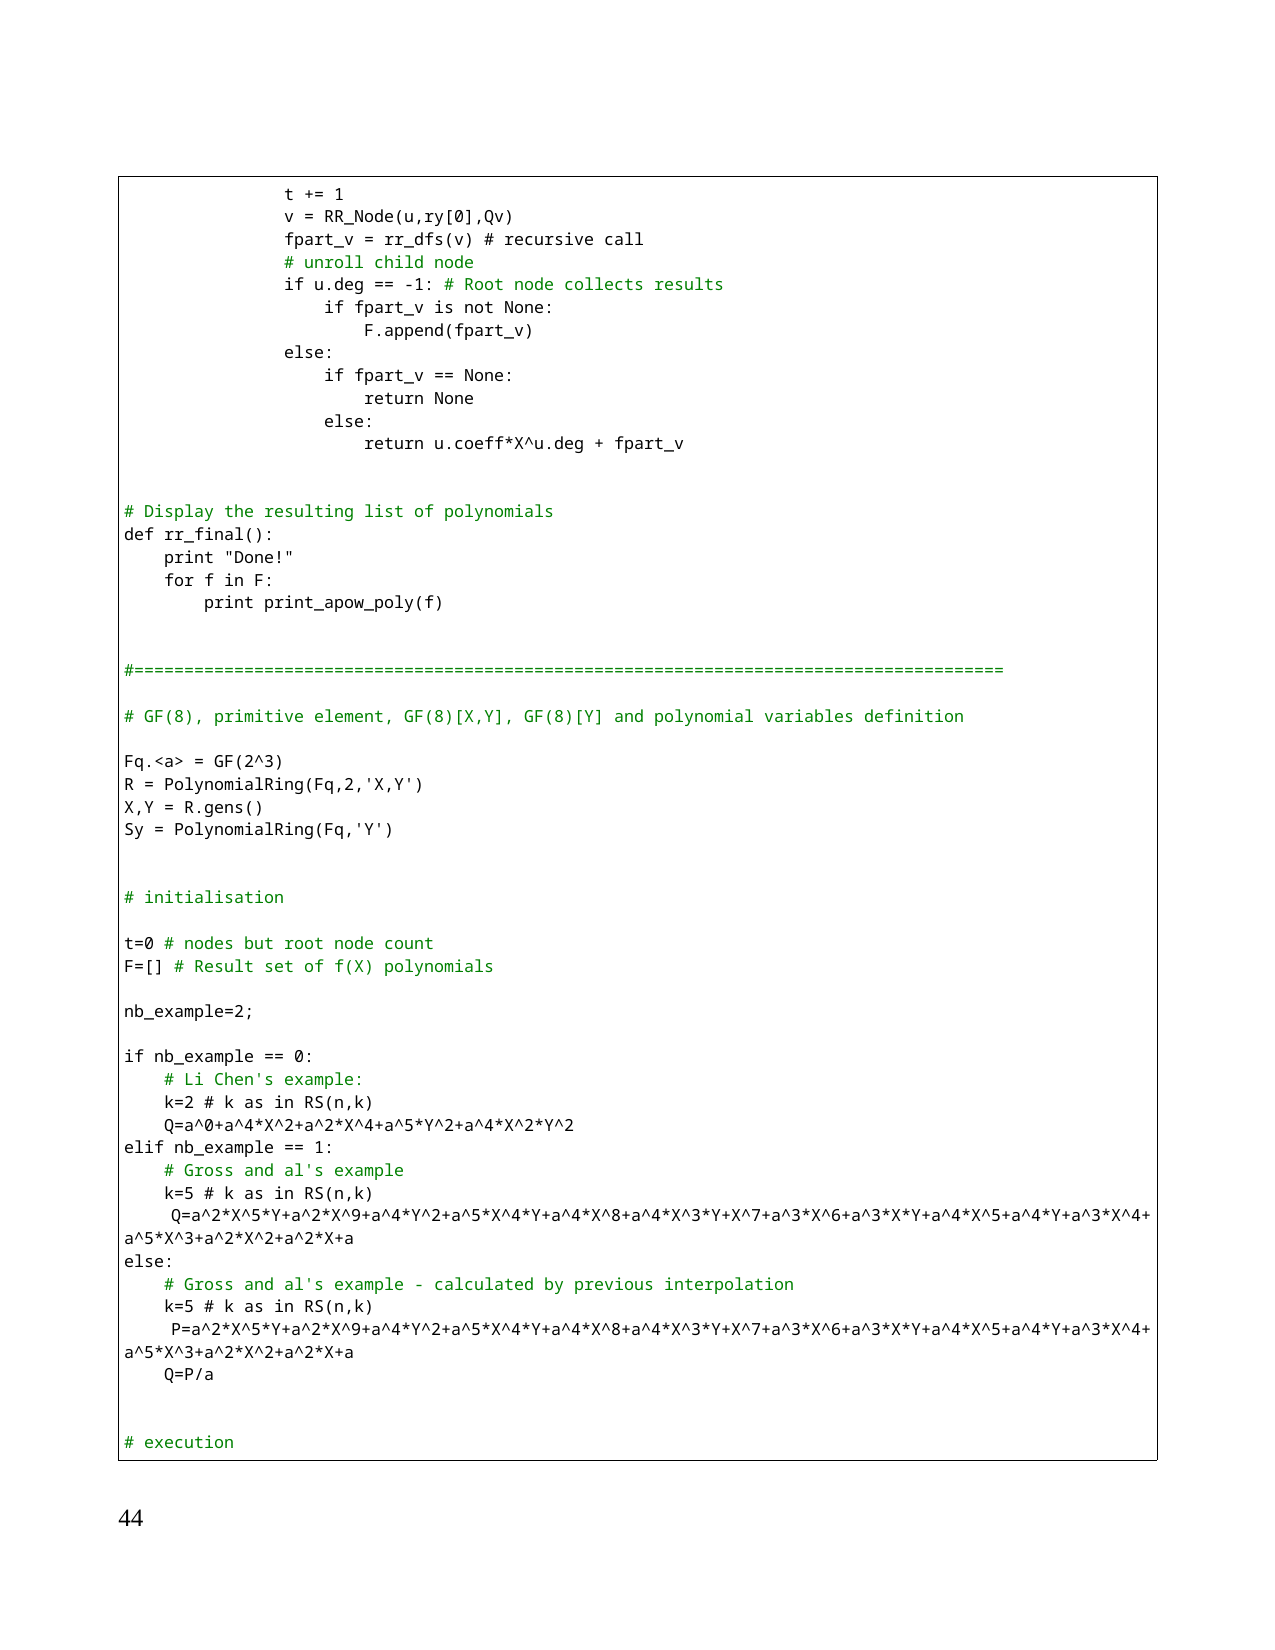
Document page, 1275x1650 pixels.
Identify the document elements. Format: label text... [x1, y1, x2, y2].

table_header t += 1 v = RR_Node(u,ry[0],Qv) fpart_v = rr_dfs(v) # recursive call # unroll child node if u.deg == -1: # Root node collects results if fpart_v is not None: F.append(fpart_v) else: if fpart_v == None: return None else: return u.coeff*X^u.deg + fpart_v # Display the resulting list of polynomials def rr_final(): print "Done!" for f in F: print print_apow_poly(f) #======================================================================================= # GF(8), primitive element, GF(8)[X,Y], GF(8)[Y] and polynomial variables definition Fq.<a> = GF(2^3) R = PolynomialRing(Fq,2,'X,Y') X,Y = R.gens() Sy = PolynomialRing(Fq,'Y') # initialisation t=0 # nodes but root node count F=[] # Result set of f(X) polynomials nb_example=2; if nb_example == 0: # Li Chen's example: k=2 # k as in RS(n,k) Q=a^0+a^4*X^2+a^2*X^4+a^5*Y^2+a^4*X^2*Y^2 elif nb_example == 1: # Gross and al's example k=5 # k as in RS(n,k) Q=a^2*X^5*Y+a^2*X^9+a^4*Y^2+a^5*X^4*Y+a^4*X^8+a^4*X^3*Y+X^7+a^3*X^6+a^3*X*Y+a^4*X^5+a^4*Y+a^3*X^4+a^5*X^3+a^2*X^2+a^2*X+a else: # Gross and al's example - calculated by previous interpolation k=5 # k as in RS(n,k) P=a^2*X^5*Y+a^2*X^9+a^4*Y^2+a^5*X^4*Y+a^4*X^8+a^4*X^3*Y+X^7+a^3*X^6+a^3*X*Y+a^4*X^5+a^4*Y+a^3*X^4+a^5*X^3+a^2*X^2+a^2*X+a Q=P/a # execution [119, 177, 1157, 1459]
